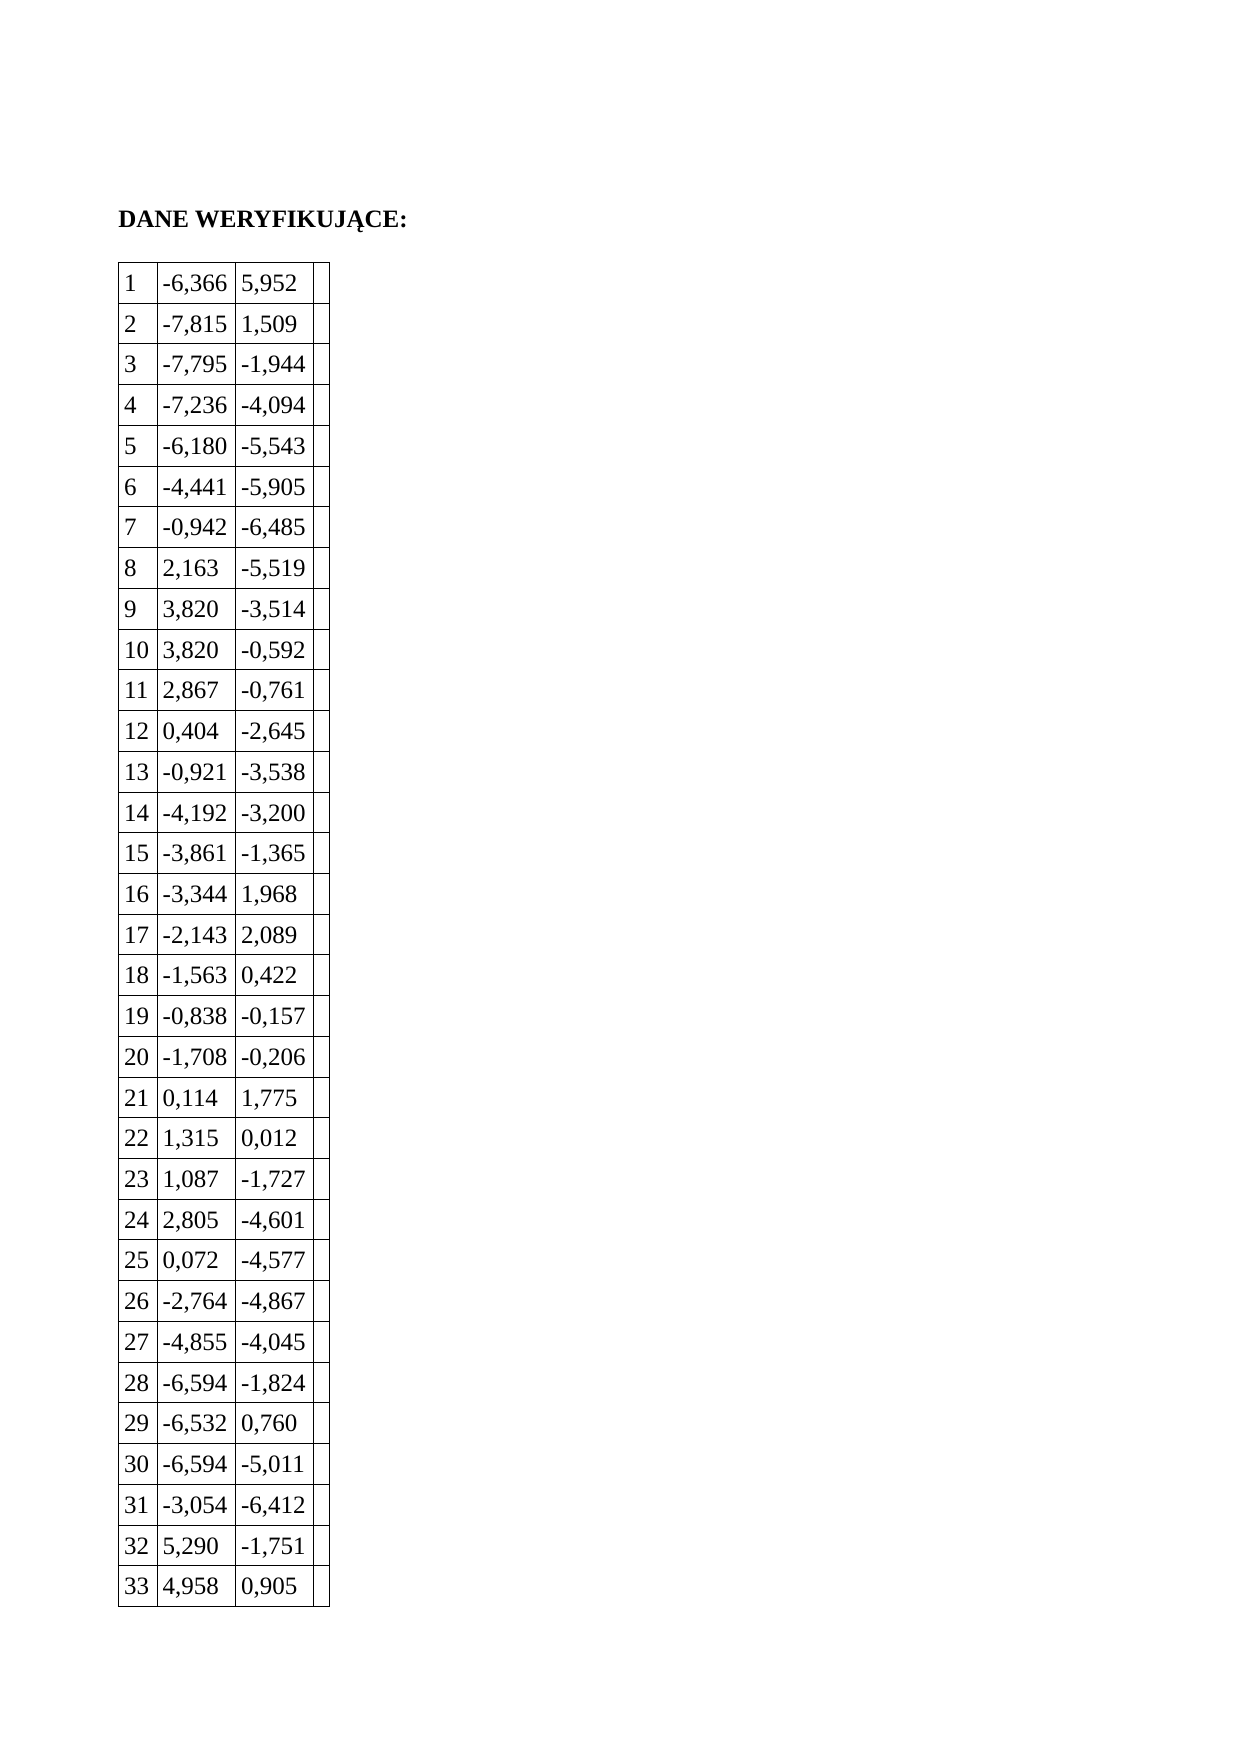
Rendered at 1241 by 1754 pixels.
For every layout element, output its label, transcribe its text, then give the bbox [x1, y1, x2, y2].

table_cell [314, 752, 329, 791]
table_cell -2,645 [236, 711, 313, 751]
table_cell 3,820 [158, 589, 235, 628]
table_cell 4 [119, 385, 157, 425]
table_cell 31 [119, 1485, 157, 1524]
table_cell -7,815 [158, 304, 235, 343]
table_cell 15 [119, 833, 157, 873]
table_cell -4,045 [236, 1322, 313, 1362]
table_cell -2,764 [158, 1281, 235, 1321]
table_cell -0,592 [236, 630, 313, 669]
table_cell -7,236 [158, 385, 235, 425]
table_cell [314, 589, 329, 628]
table_cell [314, 1526, 329, 1565]
table_cell [314, 426, 329, 466]
table_cell 3,820 [158, 630, 235, 669]
table_cell -1,563 [158, 955, 235, 995]
table_cell -6,180 [158, 426, 235, 466]
table_cell -4,867 [236, 1281, 313, 1321]
table_cell -6,594 [158, 1444, 235, 1484]
table_cell [314, 955, 329, 995]
table_cell 5 [119, 426, 157, 466]
table_cell 7 [119, 507, 157, 547]
table_header -6,366 [158, 263, 235, 303]
table_cell [314, 1566, 329, 1606]
table_cell [314, 1200, 329, 1239]
table_cell -1,751 [236, 1526, 313, 1565]
table_cell 17 [119, 915, 157, 954]
table_cell -0,921 [158, 752, 235, 791]
table_cell [314, 915, 329, 954]
table_cell 8 [119, 548, 157, 588]
table_cell -6,532 [158, 1403, 235, 1443]
table_cell [314, 1322, 329, 1362]
table_cell -1,708 [158, 1037, 235, 1076]
table_cell -3,344 [158, 874, 235, 913]
table_cell 14 [119, 793, 157, 832]
table_cell 25 [119, 1240, 157, 1280]
table_cell -0,206 [236, 1037, 313, 1076]
table_cell 1,087 [158, 1159, 235, 1199]
table_cell [314, 385, 329, 425]
table_cell [314, 833, 329, 873]
table_cell 2,163 [158, 548, 235, 588]
table_cell 0,905 [236, 1566, 313, 1606]
table_header 5,952 [236, 263, 313, 303]
table_cell [314, 507, 329, 547]
table_cell 6 [119, 467, 157, 506]
table_cell 30 [119, 1444, 157, 1484]
table_cell 24 [119, 1200, 157, 1239]
table_cell 3 [119, 344, 157, 384]
table_cell 9 [119, 589, 157, 628]
table_cell 11 [119, 670, 157, 710]
table_cell -1,365 [236, 833, 313, 873]
table_cell -0,761 [236, 670, 313, 710]
table_cell -3,861 [158, 833, 235, 873]
table_cell [314, 467, 329, 506]
table_cell 1,315 [158, 1118, 235, 1158]
table_cell -3,538 [236, 752, 313, 791]
table_cell 2 [119, 304, 157, 343]
table_cell [314, 1363, 329, 1402]
table_cell -0,157 [236, 996, 313, 1036]
table_cell -5,543 [236, 426, 313, 466]
table_cell [314, 1485, 329, 1524]
table_cell 29 [119, 1403, 157, 1443]
table_cell [314, 1037, 329, 1076]
table_cell [314, 1281, 329, 1321]
table_cell 32 [119, 1526, 157, 1565]
table_cell [314, 630, 329, 669]
table_cell 0,760 [236, 1403, 313, 1443]
table_cell -4,441 [158, 467, 235, 506]
table_cell -4,855 [158, 1322, 235, 1362]
table_cell -5,519 [236, 548, 313, 588]
table_cell 0,012 [236, 1118, 313, 1158]
table_cell 5,290 [158, 1526, 235, 1565]
table_cell -2,143 [158, 915, 235, 954]
table_cell 1,509 [236, 304, 313, 343]
table_cell 1,775 [236, 1078, 313, 1117]
table_cell 0,422 [236, 955, 313, 995]
table_header [314, 263, 329, 303]
table_cell 2,805 [158, 1200, 235, 1239]
table_cell [314, 1159, 329, 1199]
table_cell 16 [119, 874, 157, 913]
table_cell -3,054 [158, 1485, 235, 1524]
table_cell 12 [119, 711, 157, 751]
table_cell [314, 1444, 329, 1484]
table_cell -3,514 [236, 589, 313, 628]
table_cell 28 [119, 1363, 157, 1402]
table_cell [314, 344, 329, 384]
table_cell [314, 1240, 329, 1280]
table_cell [314, 1078, 329, 1117]
table_cell 13 [119, 752, 157, 791]
table_cell -4,094 [236, 385, 313, 425]
table_cell 2,089 [236, 915, 313, 954]
table_cell [314, 874, 329, 913]
table_cell -6,412 [236, 1485, 313, 1524]
table_cell [314, 1403, 329, 1443]
table_cell 26 [119, 1281, 157, 1321]
table_cell -4,601 [236, 1200, 313, 1239]
table_cell [314, 548, 329, 588]
text DANE WERYFIKUJĄCE: [118, 204, 1122, 233]
table_cell -1,824 [236, 1363, 313, 1402]
table_cell 19 [119, 996, 157, 1036]
table_cell 2,867 [158, 670, 235, 710]
table_cell -1,727 [236, 1159, 313, 1199]
table_cell -0,942 [158, 507, 235, 547]
table_cell -6,594 [158, 1363, 235, 1402]
table_cell -1,944 [236, 344, 313, 384]
table_cell 21 [119, 1078, 157, 1117]
table_cell -3,200 [236, 793, 313, 832]
table_cell [314, 711, 329, 751]
table_cell 33 [119, 1566, 157, 1606]
table_cell 20 [119, 1037, 157, 1076]
table_cell 22 [119, 1118, 157, 1158]
table_cell [314, 304, 329, 343]
table_cell 4,958 [158, 1566, 235, 1606]
table_cell -4,577 [236, 1240, 313, 1280]
table_cell -5,011 [236, 1444, 313, 1484]
table_cell [314, 793, 329, 832]
table_cell 1,968 [236, 874, 313, 913]
table_cell 0,072 [158, 1240, 235, 1280]
table_cell -6,485 [236, 507, 313, 547]
table_cell -7,795 [158, 344, 235, 384]
table_header 1 [119, 263, 157, 303]
table_cell -4,192 [158, 793, 235, 832]
table_cell [314, 1118, 329, 1158]
table_cell [314, 670, 329, 710]
table_cell [314, 996, 329, 1036]
table_cell 0,114 [158, 1078, 235, 1117]
table_cell 10 [119, 630, 157, 669]
table_cell -0,838 [158, 996, 235, 1036]
table_cell 18 [119, 955, 157, 995]
table_cell 27 [119, 1322, 157, 1362]
table_cell 23 [119, 1159, 157, 1199]
table_cell 0,404 [158, 711, 235, 751]
table_cell -5,905 [236, 467, 313, 506]
